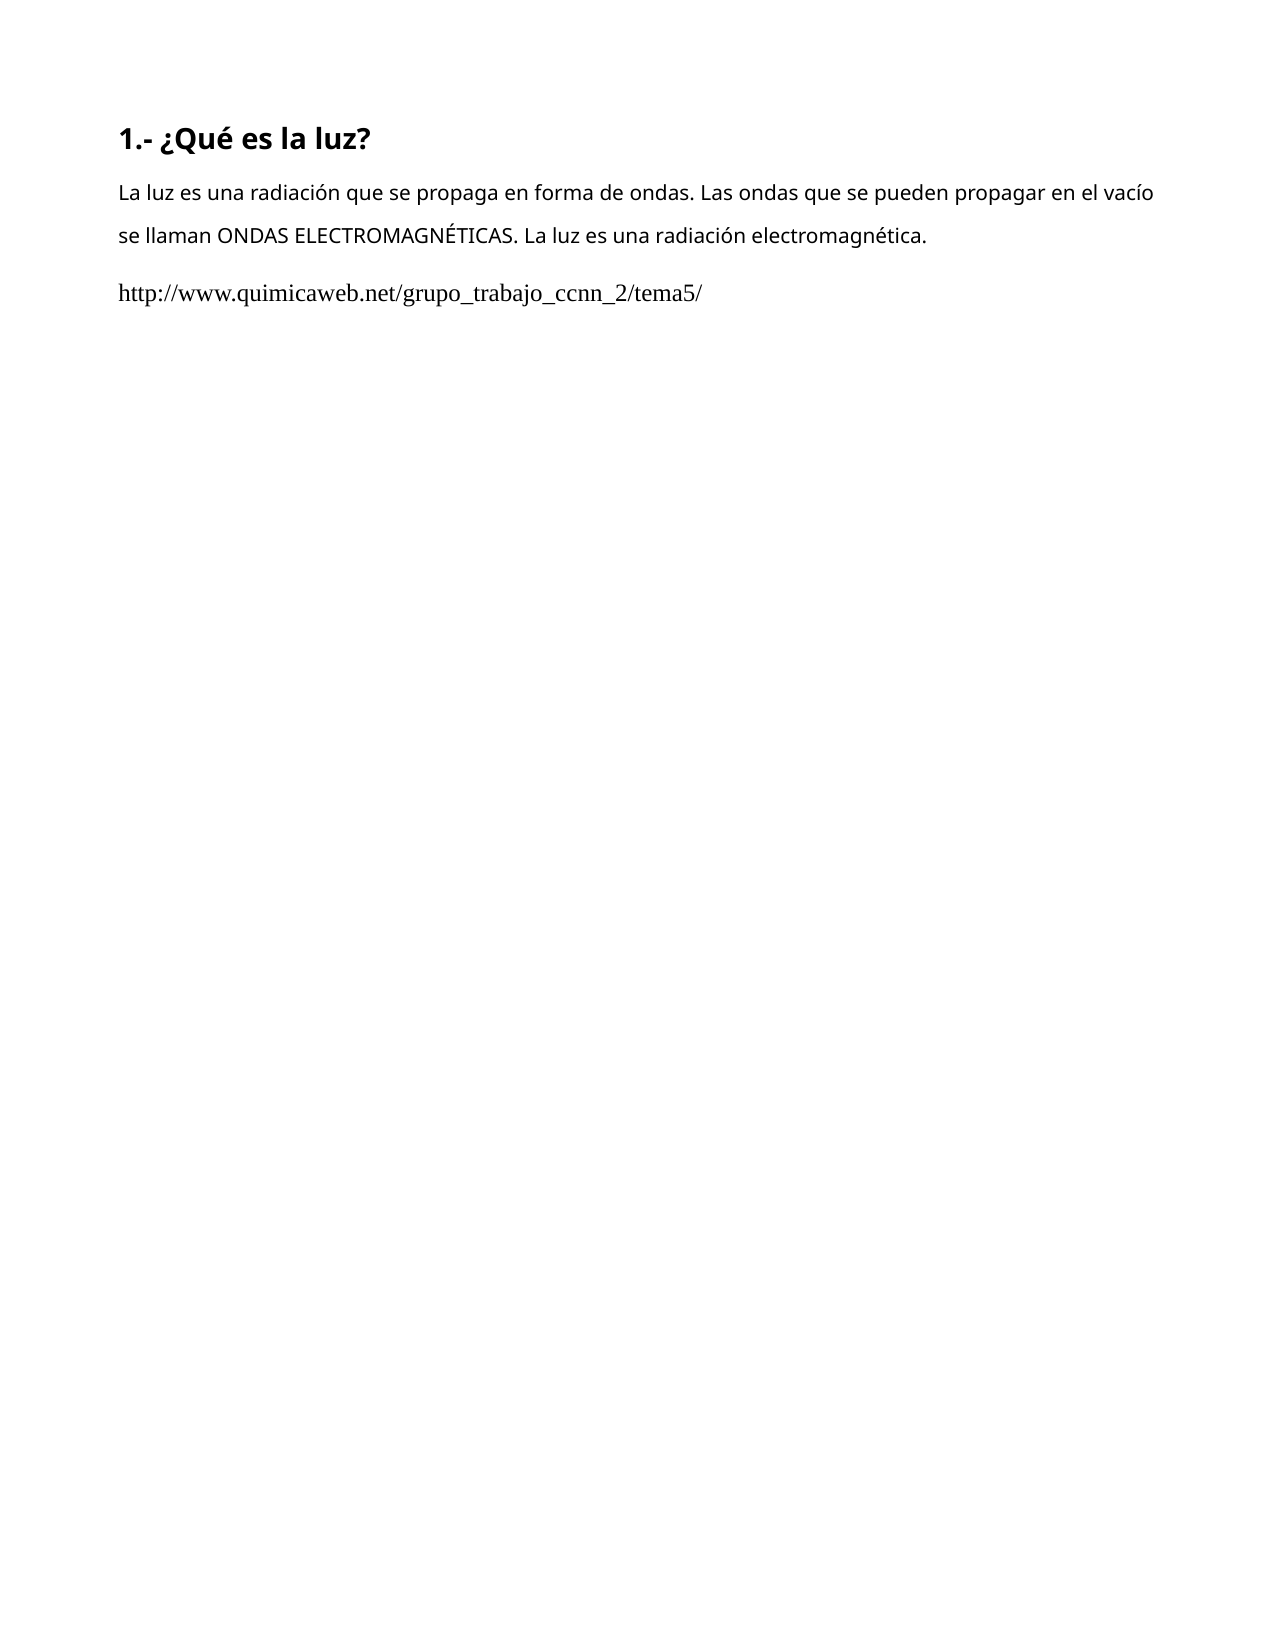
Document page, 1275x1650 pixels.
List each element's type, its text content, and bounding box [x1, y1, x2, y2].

text http://www.quimicaweb.net/grupo_trabajo_ccnn_2/tema5/ [118, 278, 1157, 307]
text 1.- ¿Qué es la luz? [118, 118, 1157, 158]
text La luz es una radiación que se propaga en forma de ondas. Las ondas que se pueden propagar en el vacío se llaman ONDAS ELECTROMAGNÉTICAS. La luz es una radiación electromagnética. [118, 178, 1157, 249]
